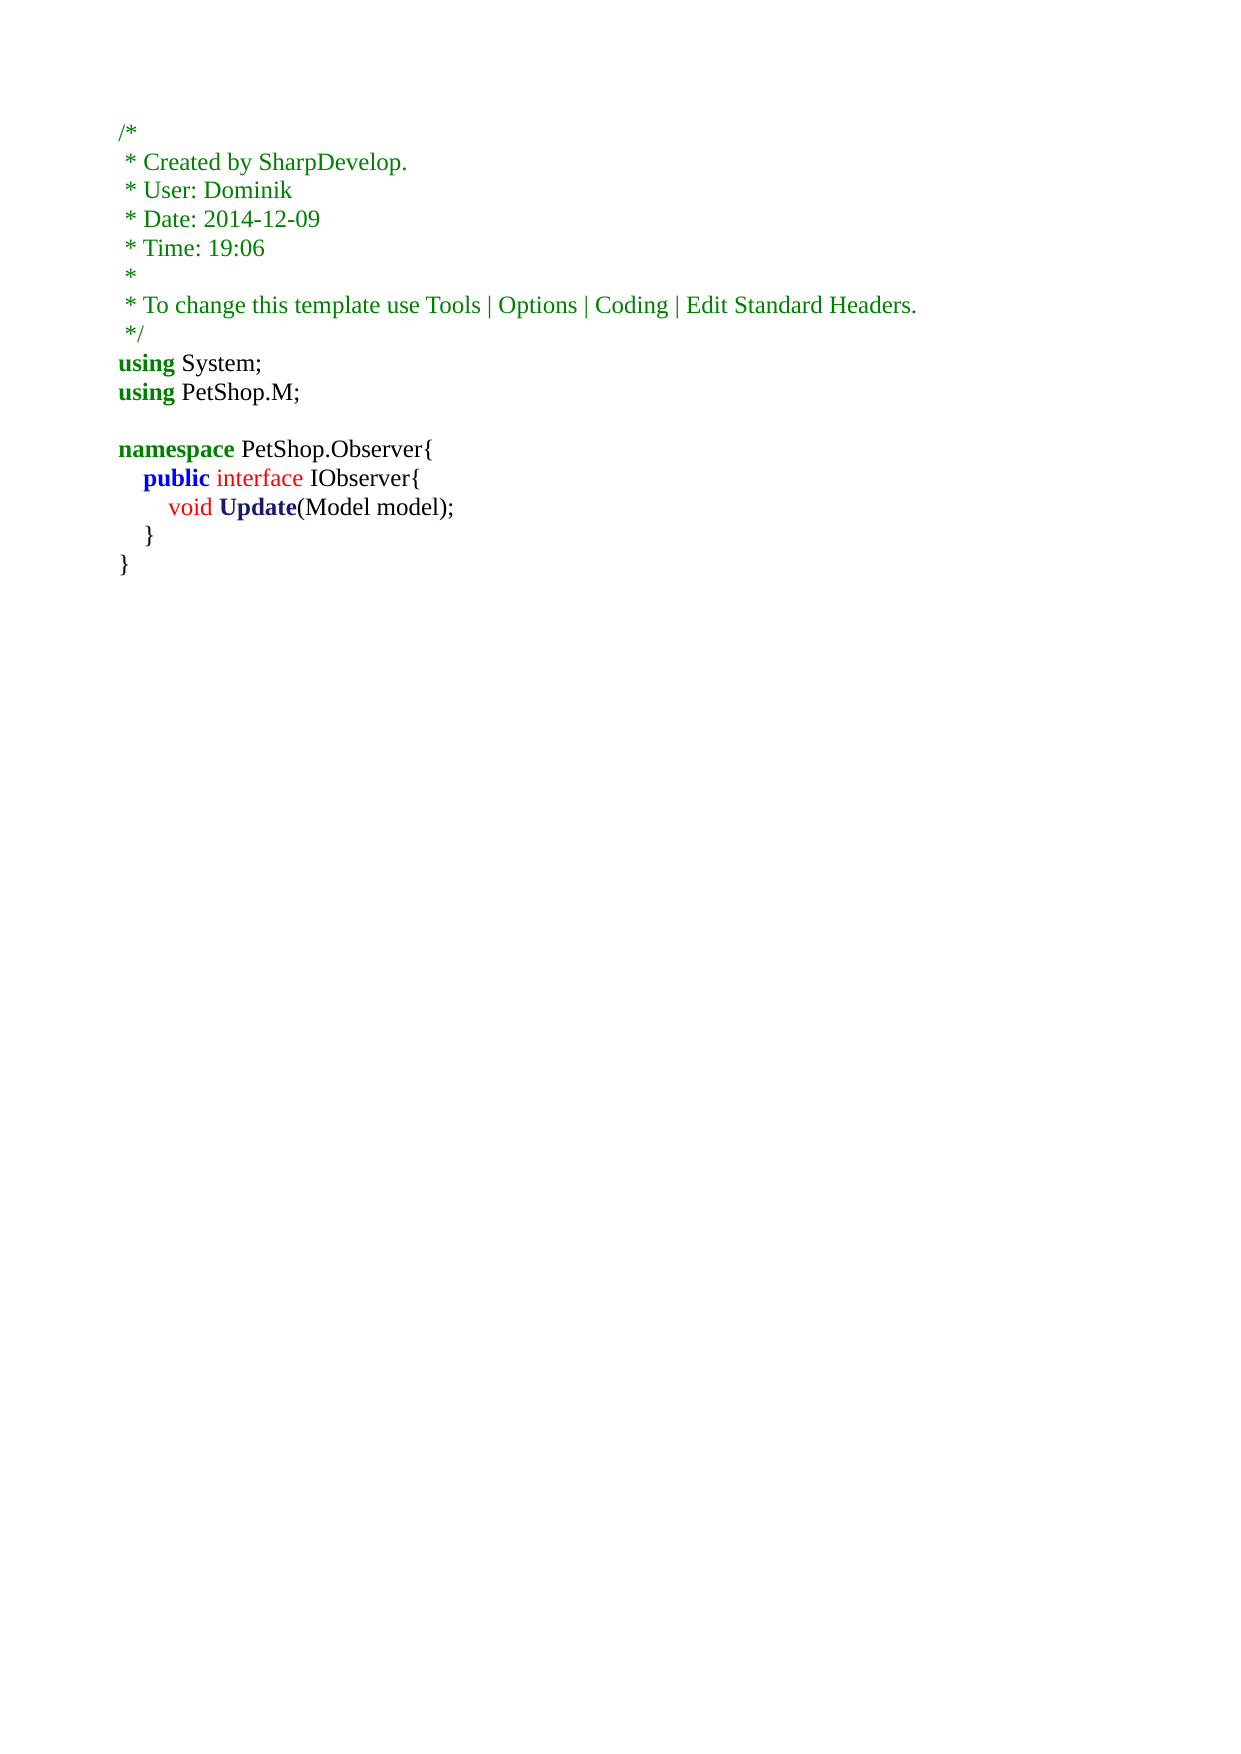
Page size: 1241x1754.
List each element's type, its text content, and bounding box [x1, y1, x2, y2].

text /* * Created by SharpDevelop. * User: Dominik * Date: 2014-12-09 * Time: 19:06 * * To change this template use Tools | Options | Coding | Edit Standard Headers. */ using System; using PetShop.M; namespace PetShop.Observer{ public interface IObserver{ void Update(Model model); } } [118, 118, 1122, 578]
